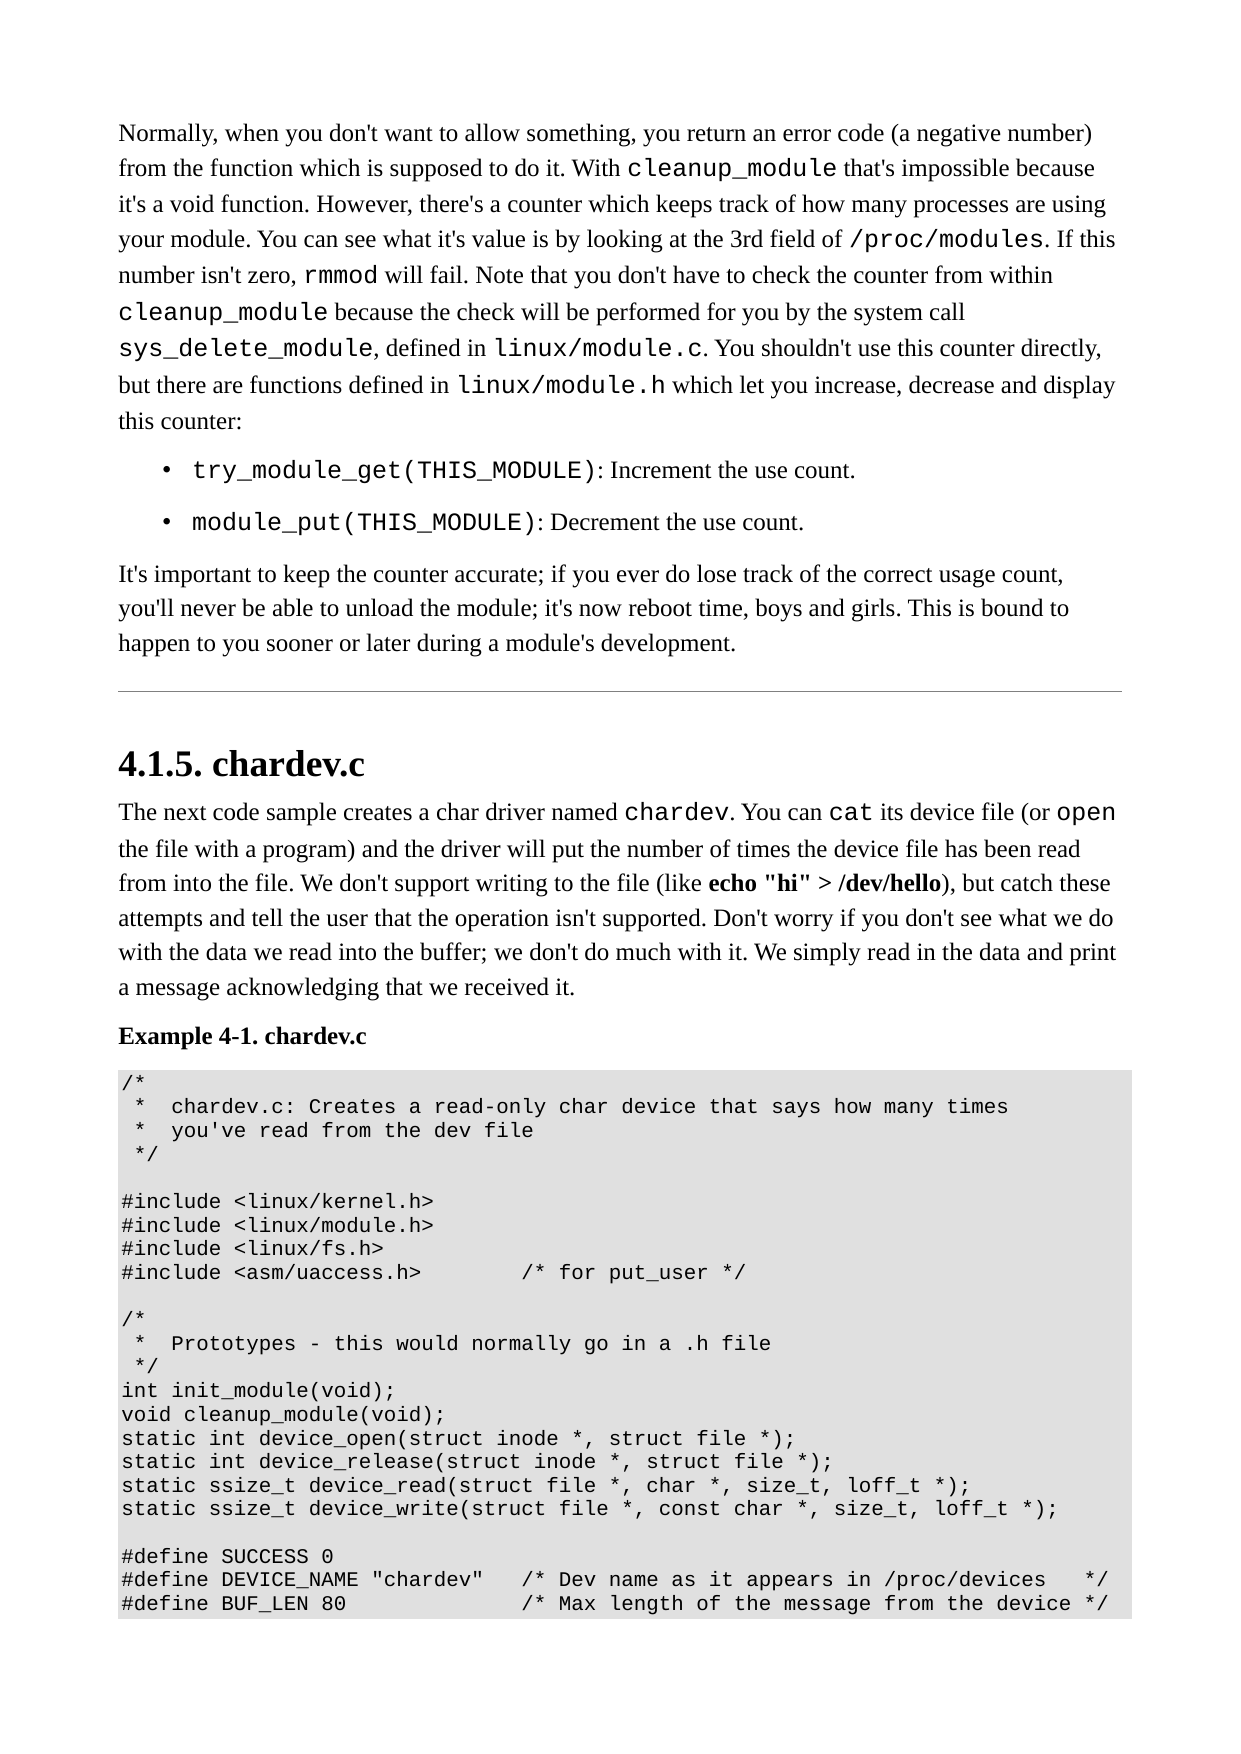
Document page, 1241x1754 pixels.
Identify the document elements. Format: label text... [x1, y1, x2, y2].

text Normally, when you don't want to allow something, you return an error code (a negative number) from the function which is supposed to do it. With cleanup_module that's impossible because it's a void function. However, there's a counter which keeps track of how many processes are using your module. You can see what it's value is by looking at the 3rd field of /proc/modules. If this number isn't zero, rmmod will fail. Note that you don't have to check the counter from within cleanup_module because the check will be performed for you by the system call sys_delete_module, defined in linux/module.c. You shouldn't use this counter directly, but there are functions defined in linux/module.h which let you increase, decrease and display this counter: [118, 118, 1122, 435]
subtitle 4.1.5. chardev.c [118, 742, 1122, 785]
list try_module_get(THIS_MODULE): Increment the use count. [162, 456, 1122, 486]
text It's important to keep the counter accurate; if you ever do lose track of the correct usage count, you'll never be able to unload the module; it's now reboot time, boys and girls. This is bound to happen to you sooner or later during a module's development. [118, 559, 1122, 656]
table_header /* * chardev.c: Creates a read-only char device that says how many times * you've read from the dev file */ #include <linux/kernel.h> #include <linux/module.h> #include <linux/fs.h> #include <asm/uaccess.h> /* for put_user */ /* * Prototypes - this would normally go in a .h file */ int init_module(void); void cleanup_module(void); static int device_open(struct inode *, struct file *); static int device_release(struct inode *, struct file *); static ssize_t device_read(struct file *, char *, size_t, loff_t *); static ssize_t device_write(struct file *, const char *, size_t, loff_t *); #define SUCCESS 0 #define DEVICE_NAME "chardev" /* Dev name as it appears in /proc/devices */ #define BUF_LEN 80 /* Max length of the message from the device */ [118, 1070, 1132, 1619]
text The next code sample creates a char driver named chardev. You can cat its device file (or open the file with a program) and the driver will put the number of times the device file has been read from into the file. We don't support writing to the file (like echo "hi" > /dev/hello), but catch these attempts and tell the user that the operation isn't supported. Don't worry if you don't see what we do with the data we read into the buffer; we don't do much with it. We simply read in the data and print a message acknowledging that we received it. [118, 797, 1122, 1001]
list module_put(THIS_MODULE): Decrement the use count. [162, 507, 1122, 538]
text Example 4-1. chardev.c [118, 1021, 1122, 1049]
